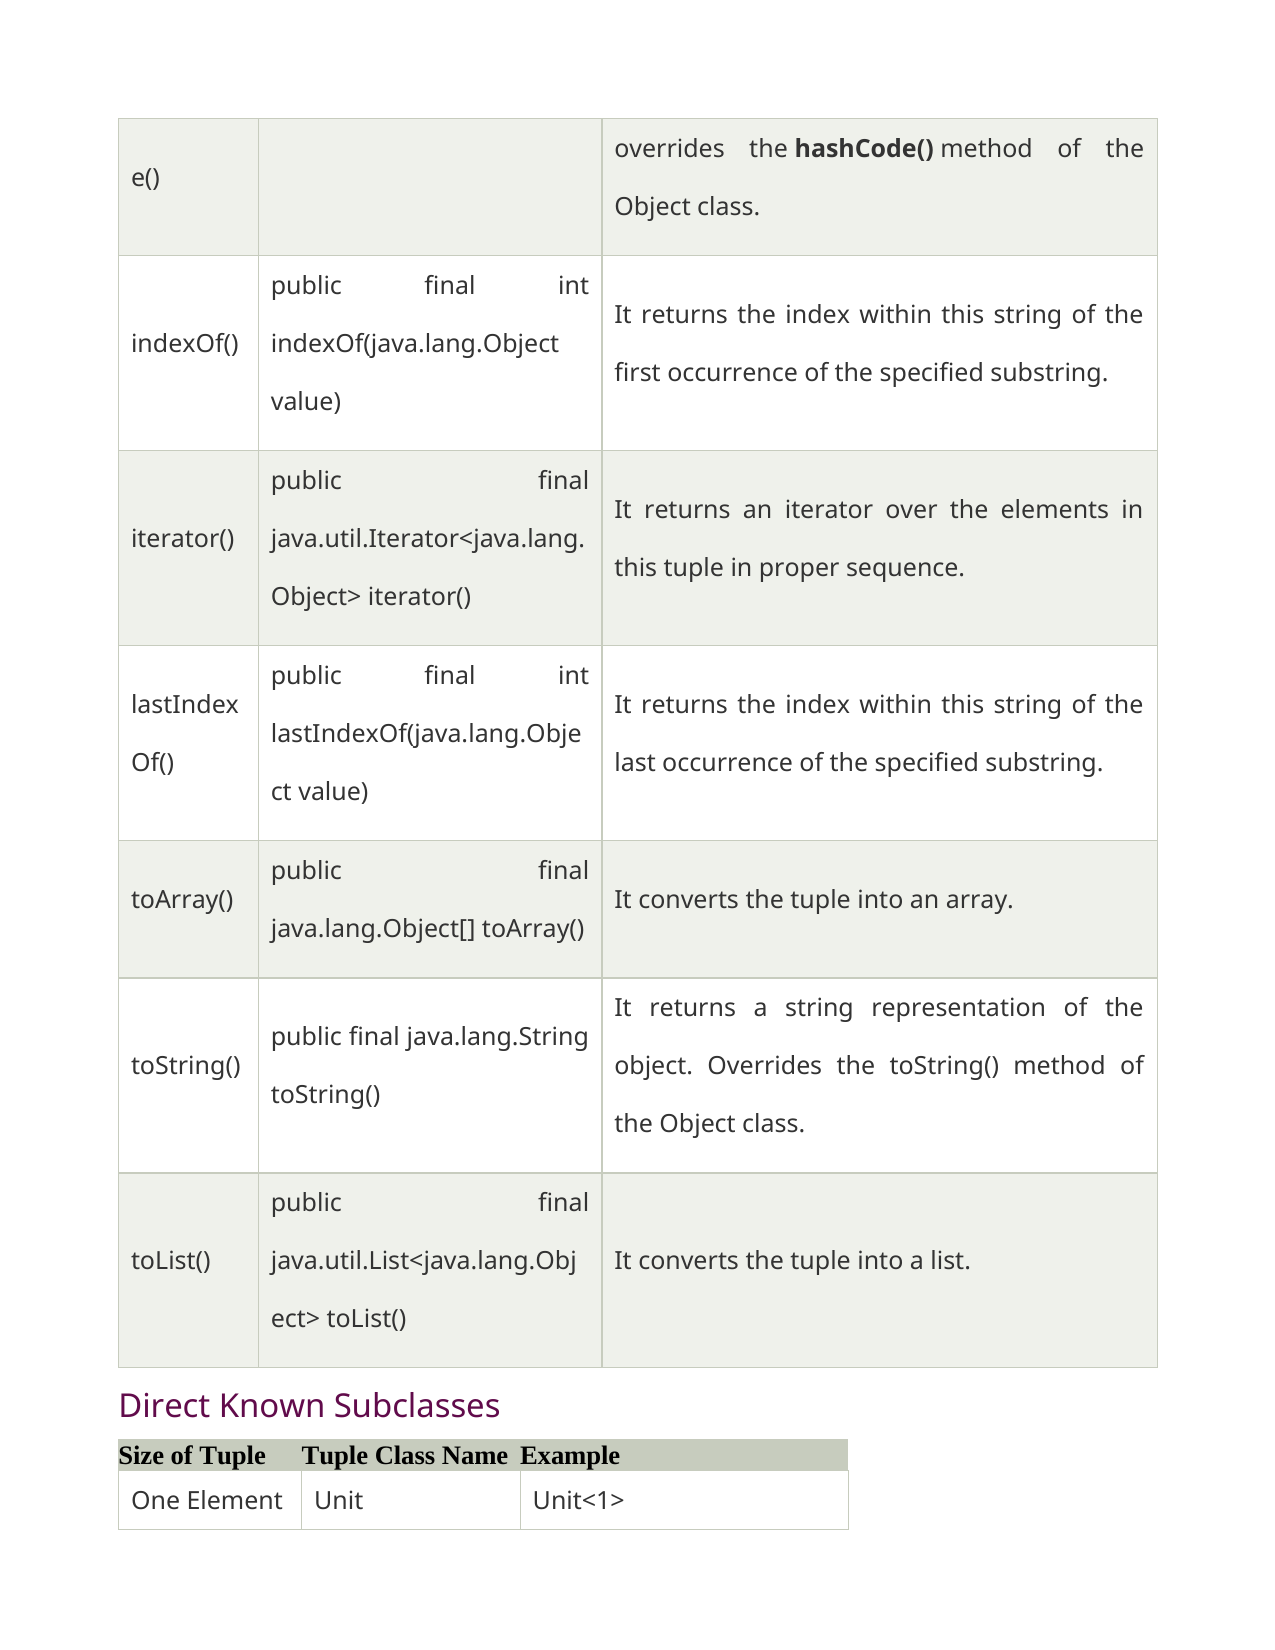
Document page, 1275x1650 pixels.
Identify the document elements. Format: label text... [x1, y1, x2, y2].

table_header Size of Tuple [118, 1439, 301, 1470]
table_cell public final int indexOf(java.lang.Object value) [259, 256, 601, 450]
table_cell It converts the tuple into an array. [603, 841, 1157, 977]
table_cell public final java.util.List<java.lang.Object> toList() [259, 1174, 601, 1367]
table_header Tuple Class Name [301, 1439, 520, 1470]
table_cell toString() [119, 979, 258, 1172]
table_cell It returns a string representation of the object. Overrides the toString() method of the Object class. [603, 979, 1157, 1172]
subtitle Direct Known Subclasses [118, 1382, 1157, 1427]
table_cell e() [119, 119, 258, 255]
table_cell indexOf() [119, 256, 258, 450]
table_cell It returns the index within this string of the first occurrence of the specified substring. [603, 256, 1157, 450]
table_cell It returns an iterator over the elements in this tuple in proper sequence. [603, 451, 1157, 645]
table_header Example [520, 1439, 848, 1470]
table_cell It returns the index within this string of the last occurrence of the specified substring. [603, 646, 1157, 840]
table_cell Unit [302, 1471, 520, 1529]
table_cell iterator() [119, 451, 258, 645]
table_cell It converts the tuple into a list. [603, 1174, 1157, 1367]
table_cell public final int lastIndexOf(java.lang.Object value) [259, 646, 601, 840]
table_cell overrides the hashCode() method of the Object class. [603, 119, 1157, 255]
table_cell lastIndexOf() [119, 646, 258, 840]
table_cell public final java.lang.Object[] toArray() [259, 841, 601, 977]
table_cell One Element [119, 1471, 301, 1529]
table_cell [259, 119, 601, 255]
table_cell public final java.util.Iterator<java.lang.Object> iterator() [259, 451, 601, 645]
table_cell toArray() [119, 841, 258, 977]
table_cell Unit<1> [521, 1471, 848, 1529]
table_cell public final java.lang.String toString() [259, 979, 601, 1172]
table_cell toList() [119, 1174, 258, 1367]
